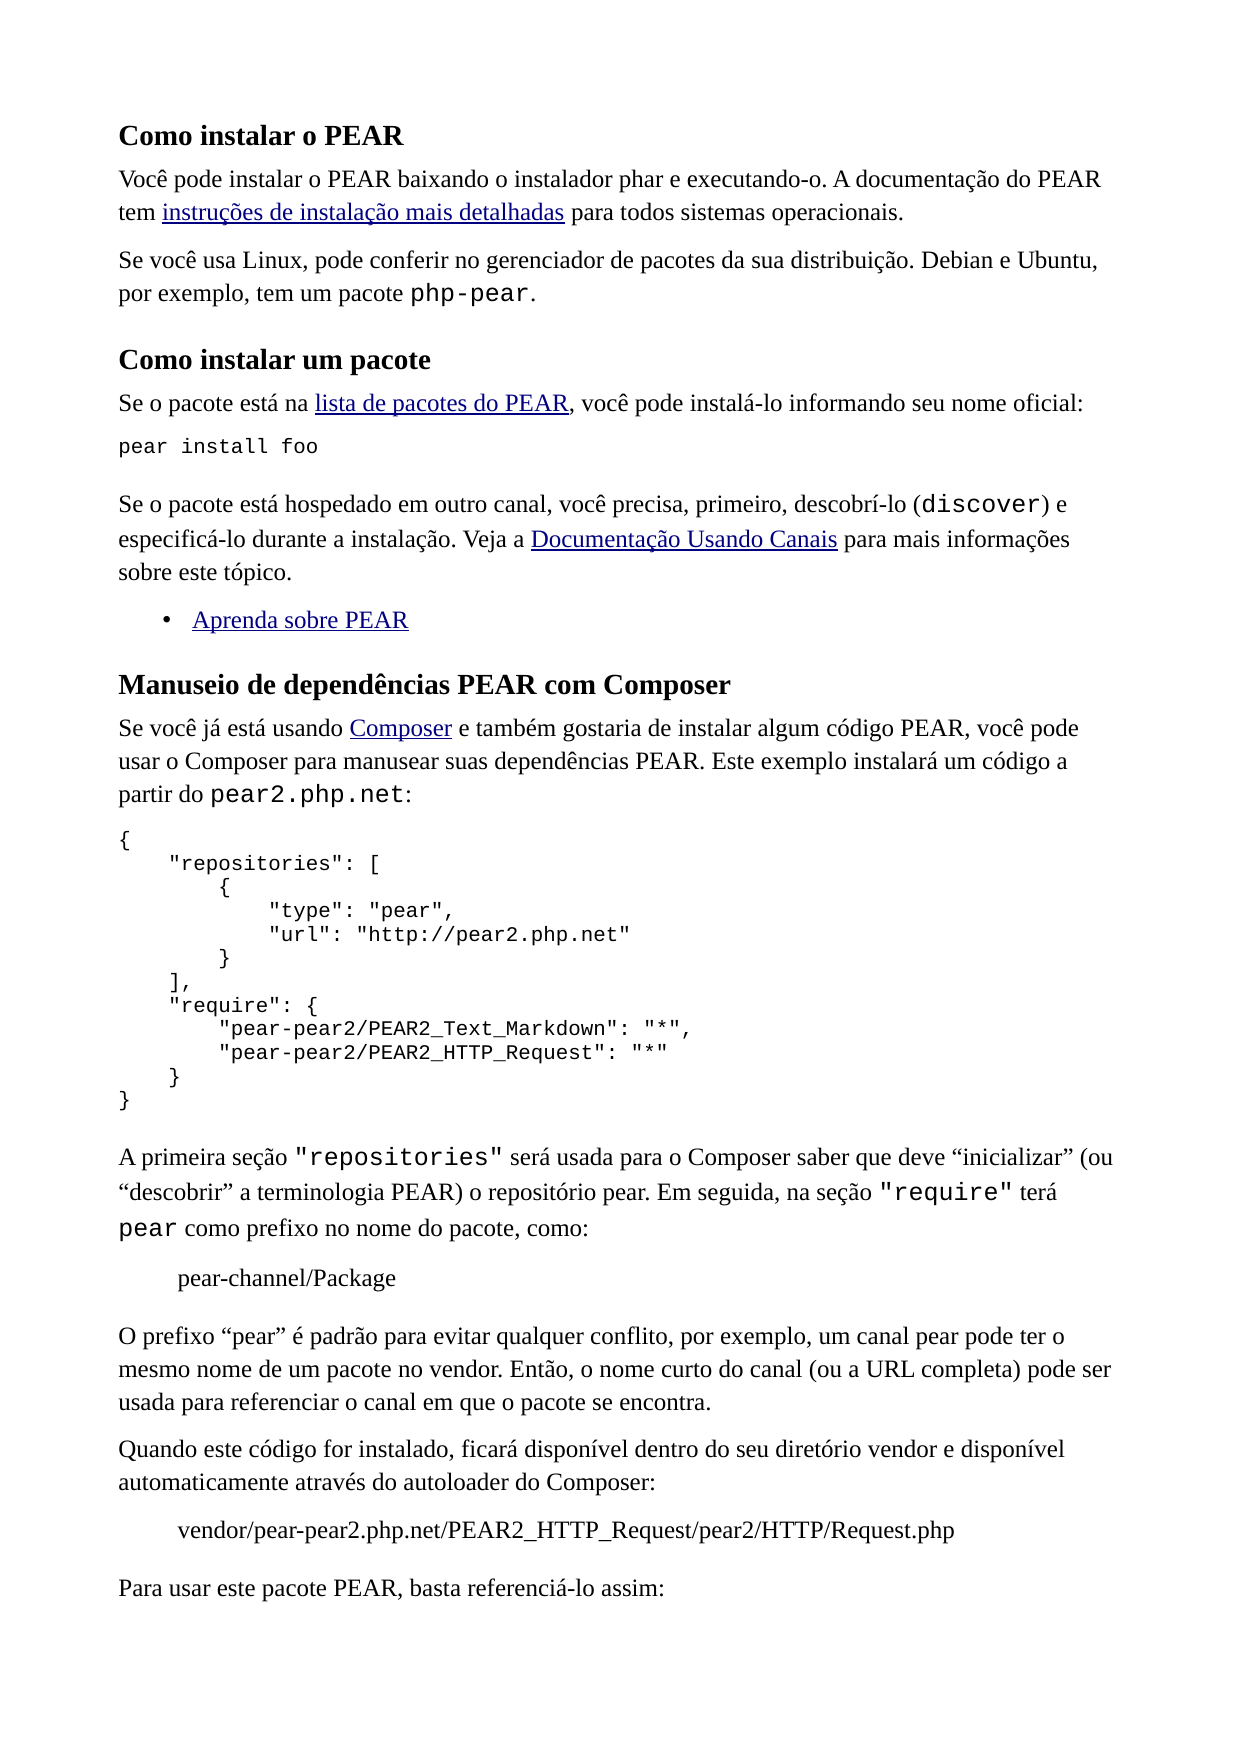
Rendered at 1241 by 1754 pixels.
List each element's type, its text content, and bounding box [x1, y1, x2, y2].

text ], [118, 971, 1122, 995]
subtitle Como instalar o PEAR [118, 118, 1122, 152]
text "require": { [118, 995, 1122, 1018]
text Você pode instalar o PEAR baixando o instalador phar e executando-o. A documentação do PEAR tem instruções de instalação mais detalhadas para todos sistemas operacionais. [118, 164, 1122, 226]
subtitle Manuseio de dependências PEAR com Composer [118, 667, 1122, 701]
subtitle Como instalar um pacote [118, 342, 1122, 376]
text "type": "pear", [118, 900, 1122, 924]
text Se o pacote está na lista de pacotes do PEAR, você pode instalá-lo informando seu nome oficial: [118, 388, 1122, 417]
text } [118, 947, 1122, 971]
text Se o pacote está hospedado em outro canal, você precisa, primeiro, descobrí-lo (discover) e especificá-lo durante a instalação. Veja a Documentação Usando Canais para mais informações sobre este tópico. [118, 489, 1122, 586]
text { [118, 876, 1122, 900]
text Se você usa Linux, pode conferir no gerenciador de pacotes da sua distribuição. Debian e Ubuntu, por exemplo, tem um pacote php-pear. [118, 245, 1122, 309]
text Quando este código for instalado, ficará disponível dentro do seu diretório vendor e disponível automaticamente através do autoloader do Composer: [118, 1434, 1122, 1496]
text "pear-pear2/PEAR2_Text_Markdown": "*", [118, 1018, 1122, 1042]
text pear install foo [118, 436, 1122, 460]
text "url": "http://pear2.php.net" [118, 924, 1122, 947]
text vendor/pear-pear2.php.net/PEAR2_HTTP_Request/pear2/HTTP/Request.php [177, 1515, 1063, 1544]
text pear-channel/Package [177, 1263, 1063, 1291]
text "repositories": [ [118, 853, 1122, 876]
text Se você já está usando Composer e também gostaria de instalar algum código PEAR, você pode usar o Composer para manusear suas dependências PEAR. Este exemplo instalará um código a partir do pear2.php.net: [118, 713, 1122, 810]
text } [118, 1066, 1122, 1089]
text A primeira seção "repositories" será usada para o Composer saber que deve “inicializar” (ou “descobrir” a terminologia PEAR) o repositório pear. Em seguida, na seção "require" terá pear como prefixo no nome do pacote, como: [118, 1142, 1122, 1243]
text Para usar este pacote PEAR, basta referenciá-lo assim: [118, 1573, 1122, 1602]
text "pear-pear2/PEAR2_HTTP_Request": "*" [118, 1042, 1122, 1066]
text { [118, 829, 1122, 853]
list Aprenda sobre PEAR [162, 605, 1122, 634]
text O prefixo “pear” é padrão para evitar qualquer conflito, por exemplo, um canal pear pode ter o mesmo nome de um pacote no vendor. Então, o nome curto do canal (ou a URL completa) pode ser usada para referenciar o canal em que o pacote se encontra. [118, 1321, 1122, 1416]
text } [118, 1089, 1122, 1113]
